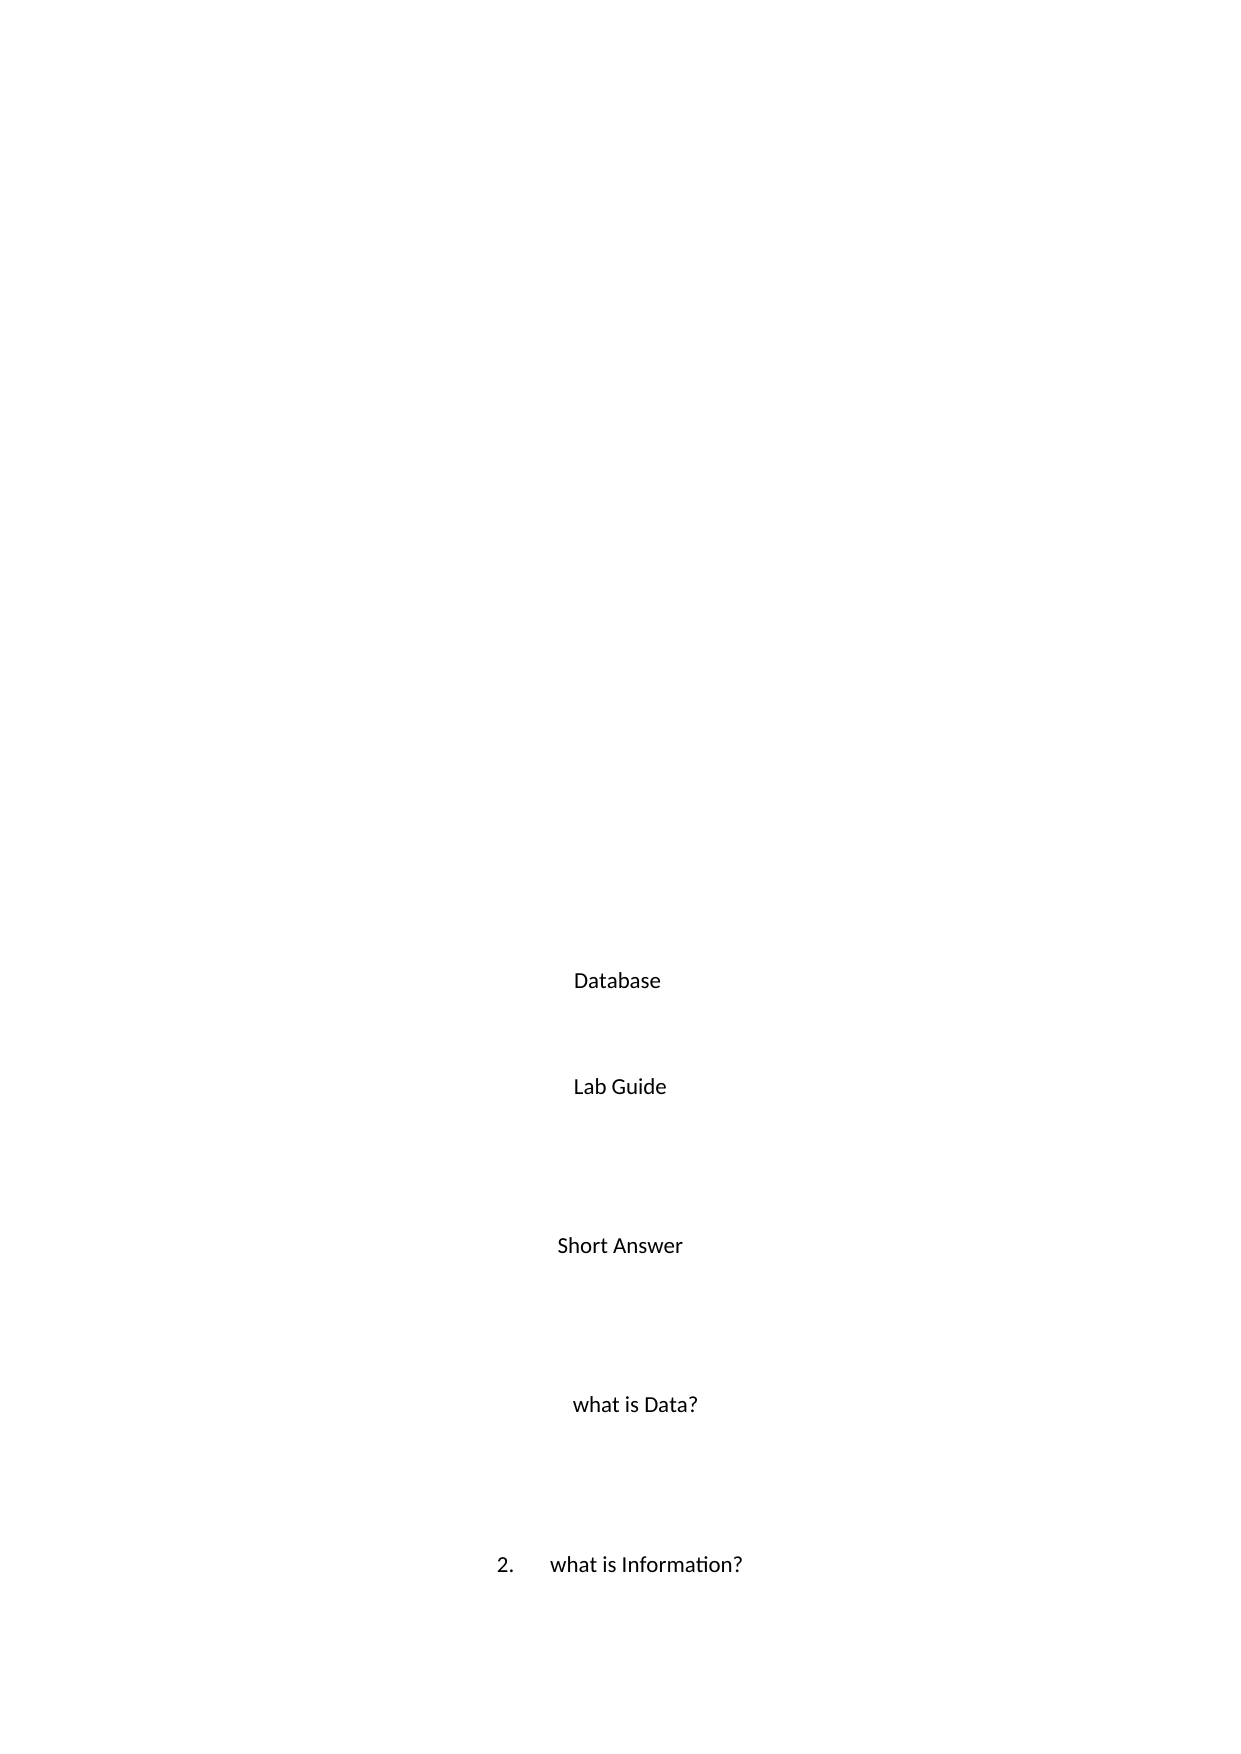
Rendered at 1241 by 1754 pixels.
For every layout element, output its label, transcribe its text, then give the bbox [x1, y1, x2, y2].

text Lab Guide [118, 1072, 1122, 1101]
text what is Data? [118, 1391, 1122, 1419]
text 2. what is Information? [118, 1550, 1122, 1578]
text Short Answer [118, 1232, 1122, 1259]
text Database [118, 966, 1122, 994]
